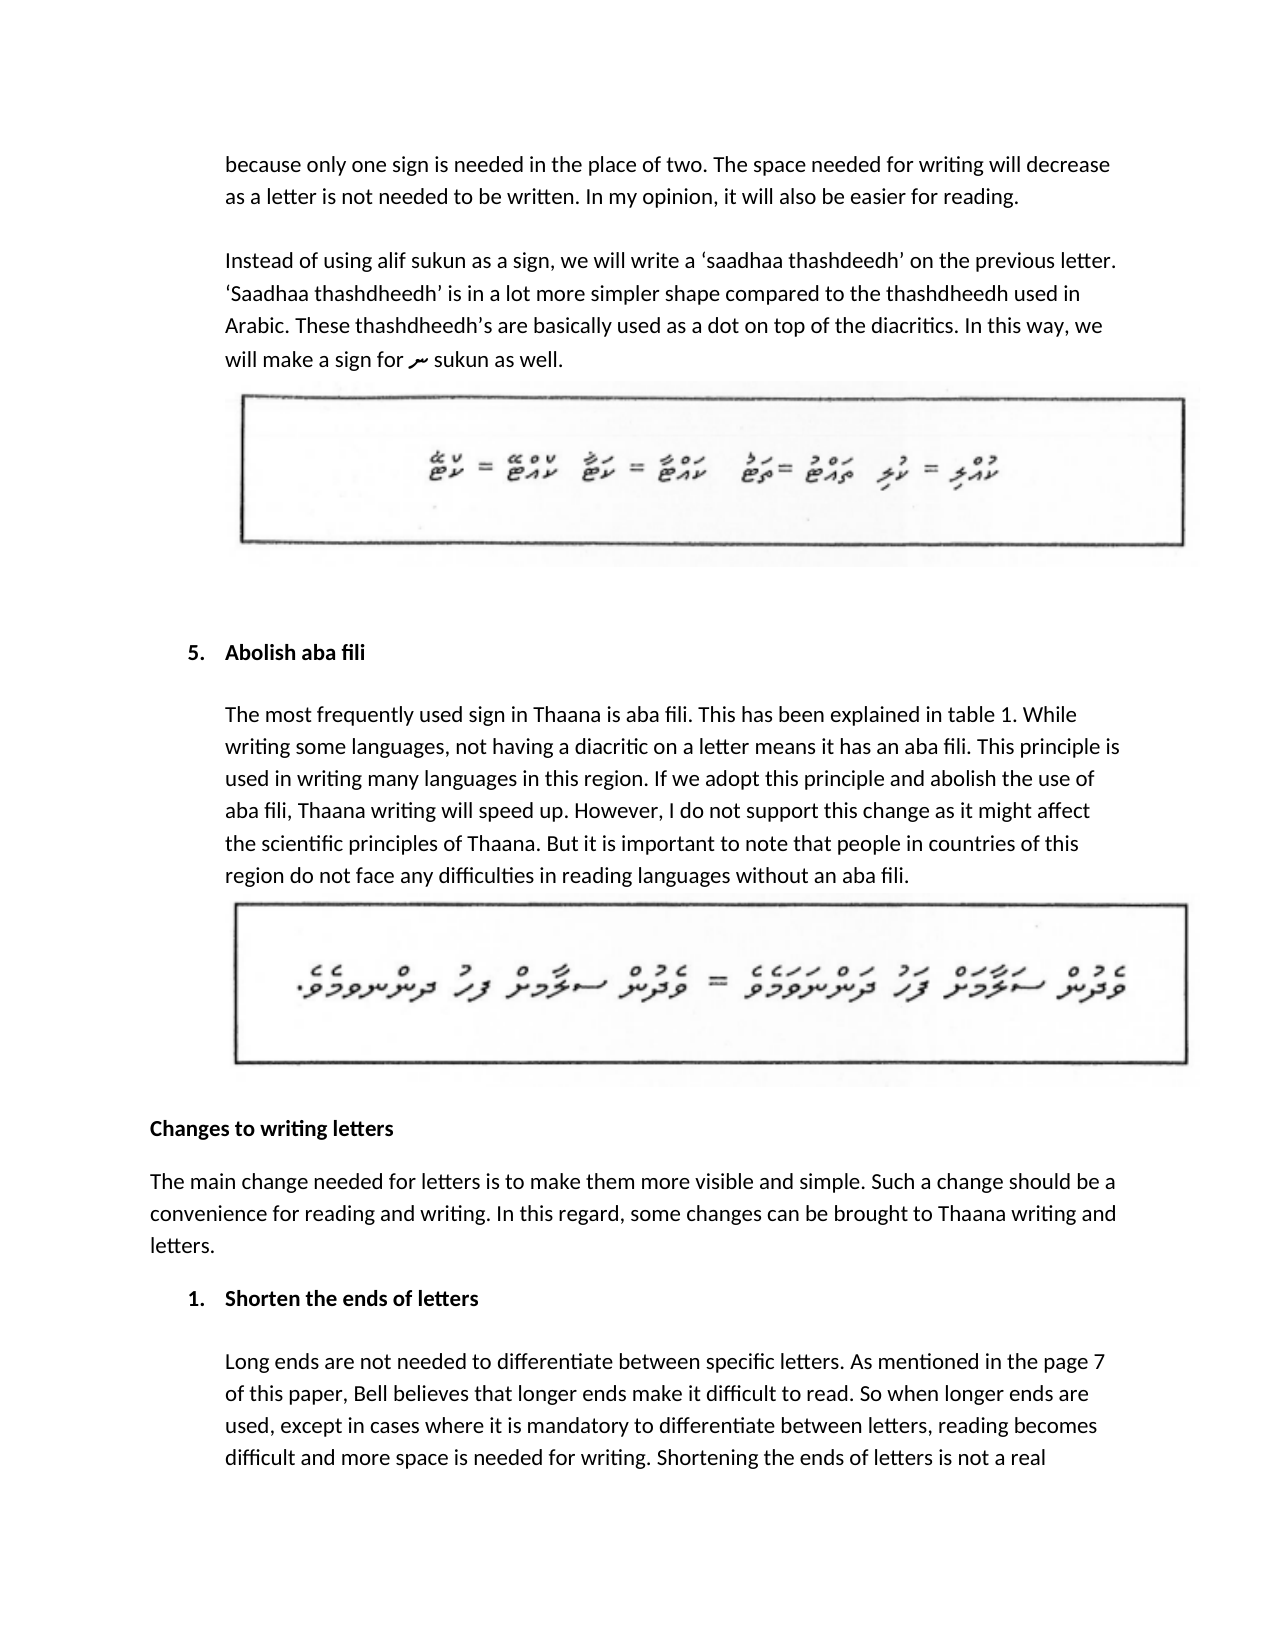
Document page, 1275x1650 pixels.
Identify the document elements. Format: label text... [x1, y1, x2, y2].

text Changes to writing letters [150, 1114, 1125, 1142]
picture [225, 893, 1200, 1087]
list Instead of using alif sukun as a sign, we will write a ‘saadhaa thashdeedh’ on the previous letter. ‘Saadhaa thashdheedh’ is in a lot more simpler shape compared to the thashdheedh used in Arabic. These thashdheedh’s are basically used as a dot on top of the diacritics. In this way, we will make a sign for ނ sukun as well. [225, 247, 1125, 381]
list Shorten the ends of letters [187, 1284, 1125, 1312]
list because only one sign is needed in the place of two. The space needed for writing will decrease as a letter is not needed to be written. In my opinion, it will also be easier for reading. [225, 150, 1125, 210]
list The most frequently used sign in Thaana is aba fili. This has been explained in table 1. While writing some languages, not having a diacritic on a letter means it has an aba fili. This principle is used in writing many languages in this region. If we adopt this principle and abolish the use of aba fili, Thaana writing will speed up. However, I do not support this change as it might affect the scientific principles of Thaana. But it is important to note that people in countries of this region do not face any difficulties in reading languages without an aba fili. [225, 700, 1125, 889]
list Abolish aba fili [187, 638, 1125, 666]
list Long ends are not needed to differentiate between specific letters. As mentioned in the page 7 of this paper, Bell believes that longer ends make it difficult to read. So when longer ends are used, except in cases where it is mandatory to differentiate between letters, reading becomes difficult and more space is needed for writing. Shortening the ends of letters is not a real [225, 1347, 1125, 1471]
text The main change needed for letters is to make them more visible and simple. Such a change should be a convenience for reading and writing. In this regard, some changes can be brought to Thaana writing and letters. [150, 1167, 1125, 1259]
picture [225, 381, 1200, 567]
